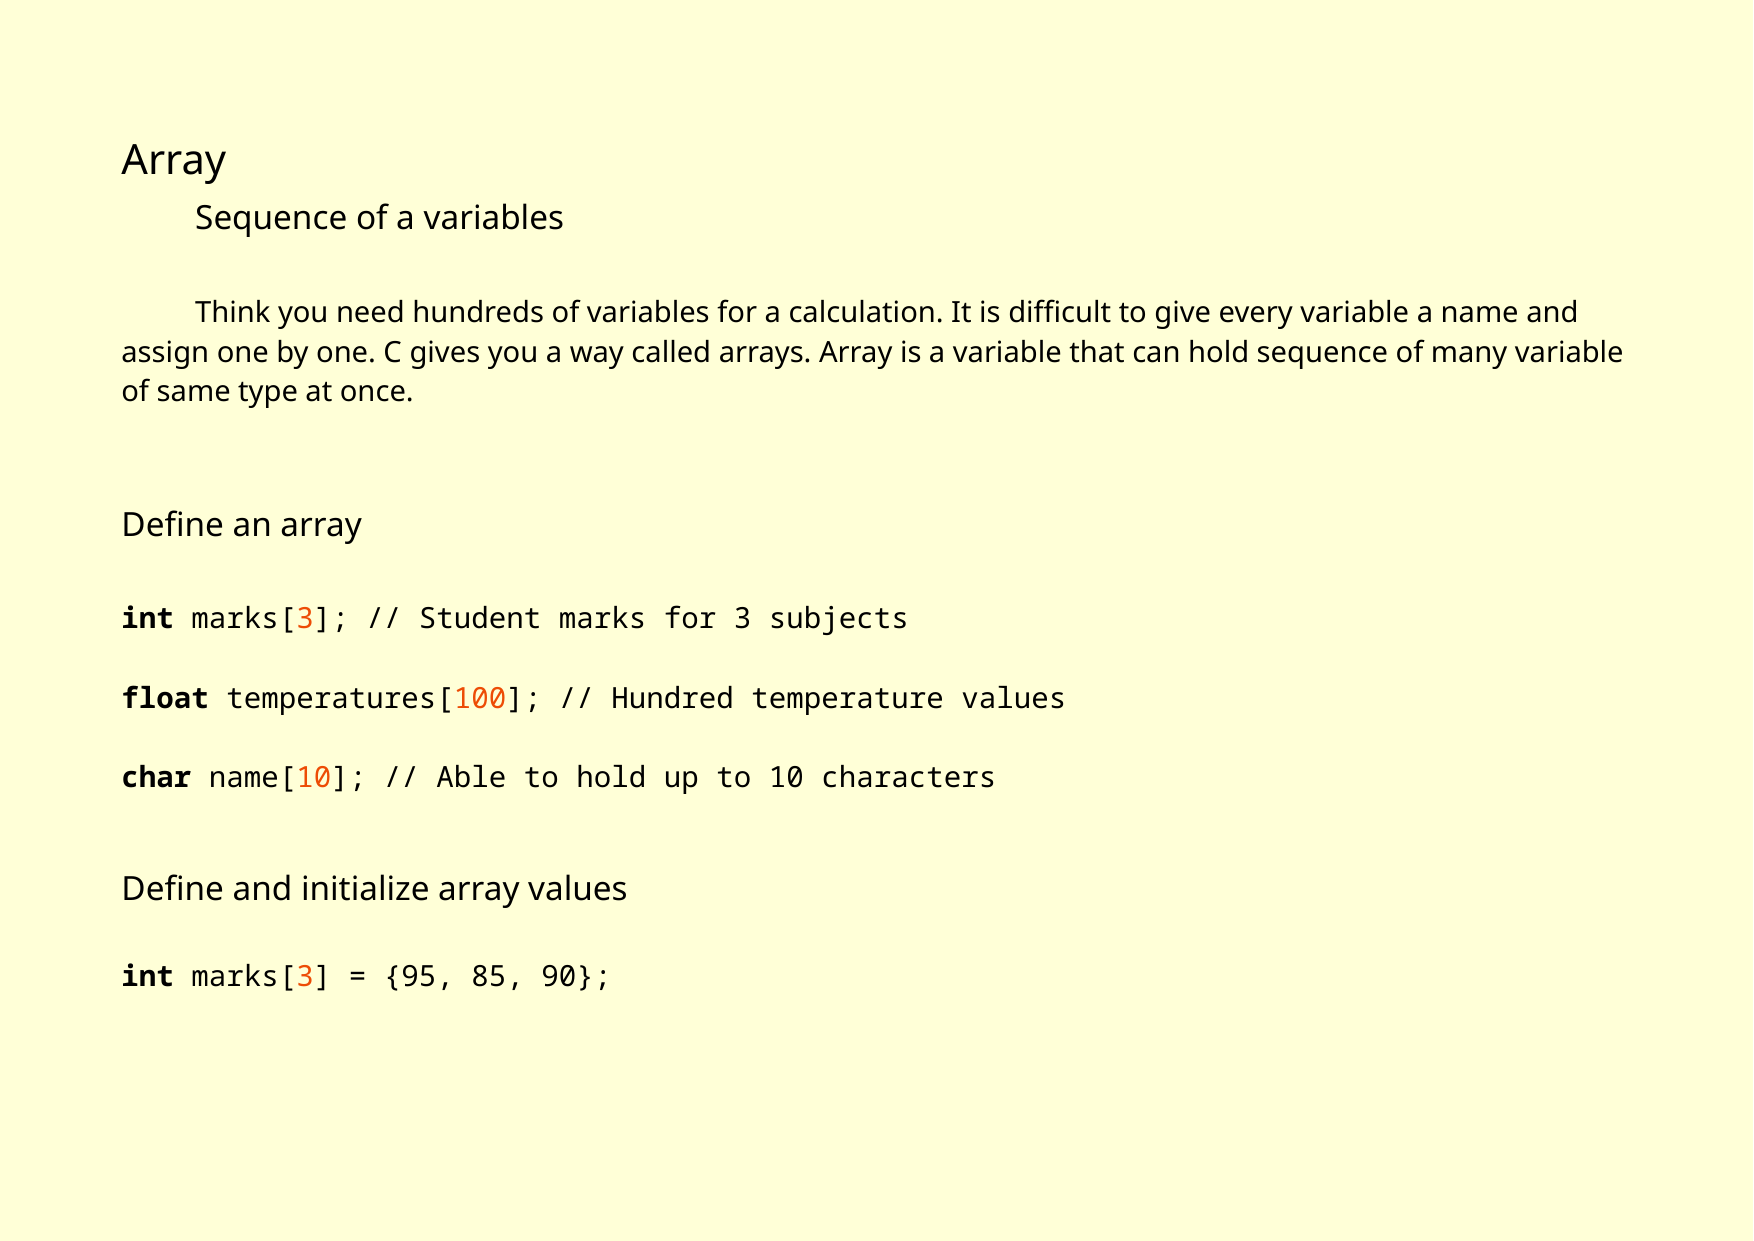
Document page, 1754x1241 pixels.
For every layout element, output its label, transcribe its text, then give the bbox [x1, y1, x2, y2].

text Array [121, 121, 1632, 189]
text char name[10]; // Able to hold up to 10 characters [121, 756, 1632, 796]
text Define and initialize array values [121, 864, 1632, 910]
text Define an array [121, 501, 1632, 547]
text int marks[3] = {95, 85, 90}; [121, 955, 1632, 995]
text Think you need hundreds of variables for a calculation. It is difficult to give every variable a name and assign one by one. C gives you a way called arrays. Array is a variable that can hold sequence of many variable of same type at once. [121, 291, 1632, 410]
text Sequence of a variables [121, 189, 1632, 240]
text float temperatures[100]; // Hundred temperature values [121, 677, 1632, 717]
text int marks[3]; // Student marks for 3 subjects [121, 598, 1632, 637]
